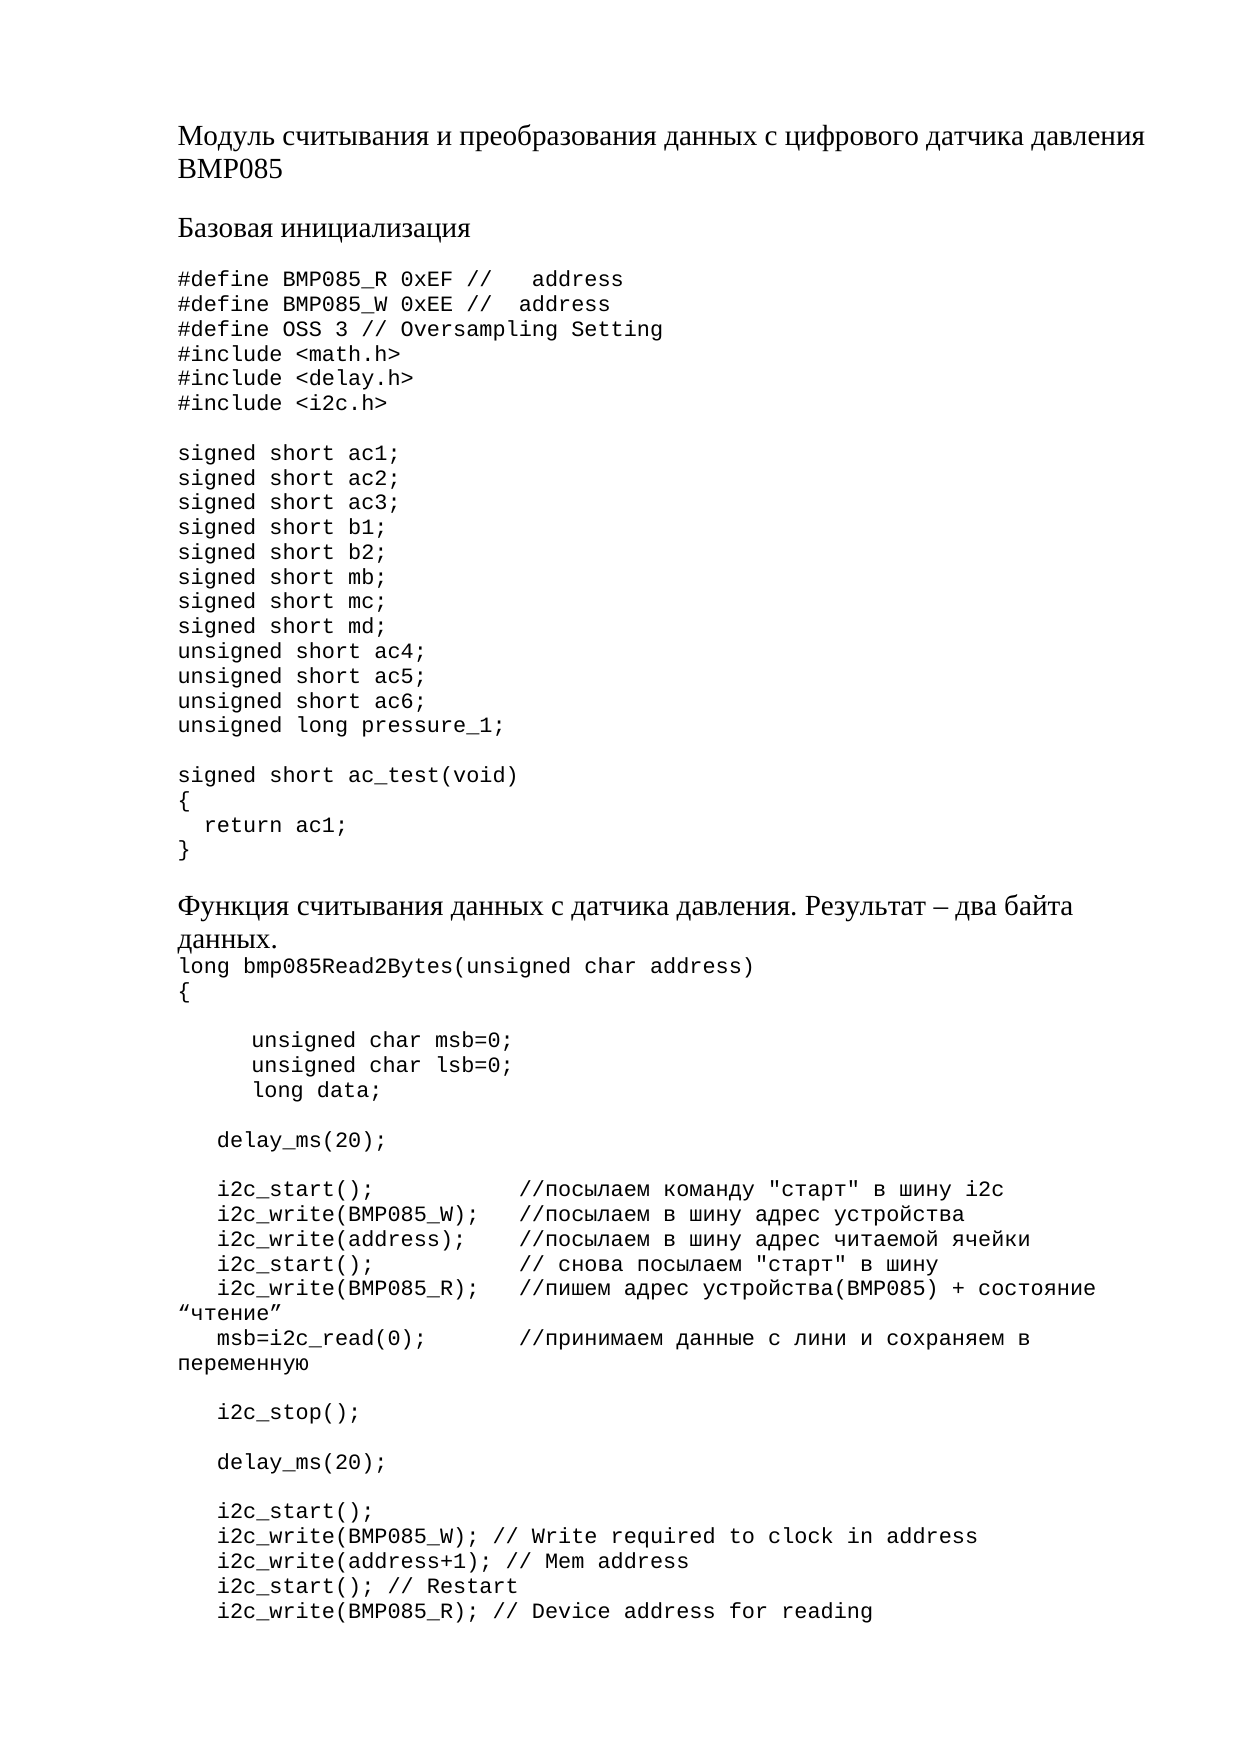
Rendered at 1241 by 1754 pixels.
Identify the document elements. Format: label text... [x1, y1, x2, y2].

text i2c_start(); // Restart [177, 1575, 1152, 1600]
text signed short md; [177, 615, 1152, 640]
text signed short ac2; [177, 467, 1152, 491]
text signed short b1; [177, 516, 1152, 541]
text signed short ac1; [177, 442, 1152, 467]
text unsigned short ac5; [177, 665, 1152, 690]
text #define BMP085_R 0xEF // address [177, 268, 1152, 293]
text #include <i2c.h> [177, 392, 1152, 417]
text i2c_write(BMP085_W); // Write required to clock in address [177, 1525, 1152, 1550]
text signed short ac_test(void) [177, 764, 1152, 789]
text } [177, 838, 1152, 863]
text delay_ms(20); [177, 1129, 1152, 1153]
text #include <delay.h> [177, 367, 1152, 392]
text signed short ac3; [177, 491, 1152, 516]
text unsigned short ac6; [177, 690, 1152, 714]
text delay_ms(20); [177, 1451, 1152, 1476]
text signed short mb; [177, 566, 1152, 591]
text Модуль считывания и преобразования данных с цифрового датчика давления BMP085 [177, 118, 1152, 185]
text i2c_write(BMP085_W); //посылаем в шину адрес устройства [177, 1203, 1152, 1228]
text i2c_write(BMP085_R); // Device address for reading [177, 1600, 1152, 1624]
text i2c_write(address); //посылаем в шину адрес читаемой ячейки [177, 1228, 1152, 1253]
text signed short mc; [177, 591, 1152, 615]
text i2c_start(); //посылаем команду "старт" в шину i2c [177, 1178, 1152, 1203]
text i2c_start(); [177, 1501, 1152, 1525]
text unsigned char msb=0; [177, 1029, 1152, 1054]
text long data; [177, 1079, 1152, 1104]
text msb=i2c_read(0); //принимаем данные с лини и сохраняем в переменную [177, 1327, 1152, 1377]
text long bmp085Read2Bytes(unsigned char address) [177, 955, 1152, 980]
text Базовая инициализация [177, 210, 1152, 243]
text unsigned char lsb=0; [177, 1054, 1152, 1079]
text unsigned long pressure_1; [177, 714, 1152, 739]
text #include <math.h> [177, 343, 1152, 367]
text i2c_write(address+1); // Mem address [177, 1550, 1152, 1575]
text { [177, 980, 1152, 1005]
text signed short b2; [177, 541, 1152, 566]
text i2c_stop(); [177, 1401, 1152, 1426]
text i2c_start(); // снова посылаем "старт" в шину [177, 1253, 1152, 1277]
text { [177, 789, 1152, 814]
text unsigned short ac4; [177, 640, 1152, 665]
text #define BMP085_W 0xEE // address [177, 293, 1152, 318]
text return ac1; [177, 814, 1152, 838]
text i2c_write(BMP085_R); //пишем адрес устройства(BMP085) + состояние “чтение” [177, 1277, 1152, 1327]
text #define OSS 3 // Oversampling Setting [177, 318, 1152, 343]
text Функция считывания данных с датчика давления. Результат – два байта данных. [177, 888, 1152, 955]
